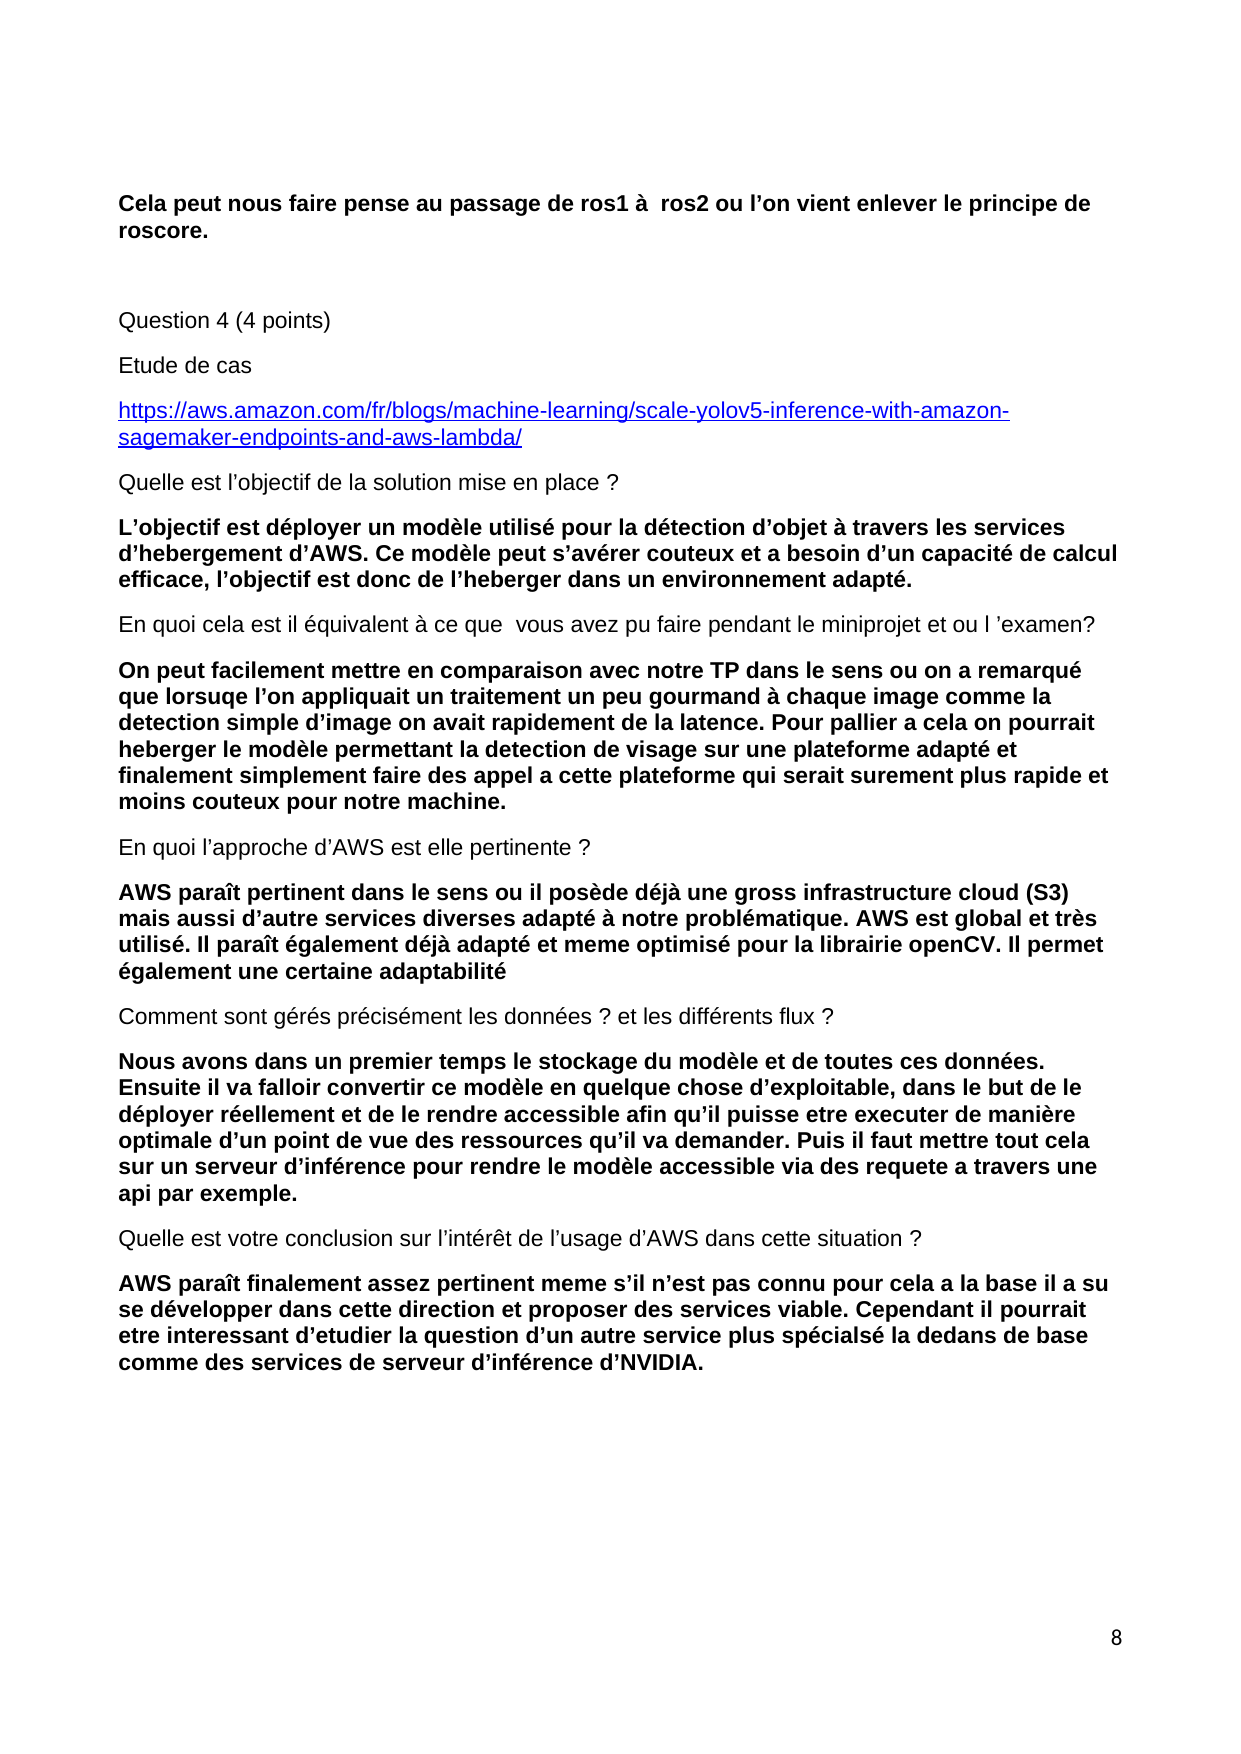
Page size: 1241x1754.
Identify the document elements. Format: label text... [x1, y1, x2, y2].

text Nous avons dans un premier temps le stockage du modèle et de toutes ces données. Ensuite il va falloir convertir ce modèle en quelque chose d’exploitable, dans le but de le déployer réellement et de le rendre accessible afin qu’il puisse etre executer de manière optimale d’un point de vue des ressources qu’il va demander. Puis il faut mettre tout cela sur un serveur d’inférence pour rendre le modèle accessible via des requete a travers une api par exemple. [118, 1048, 1122, 1206]
text En quoi l’approche d’AWS est elle pertinente ? [118, 833, 1122, 860]
text En quoi cela est il équivalent à ce que vous avez pu faire pendant le miniprojet et ou l ’examen? [118, 611, 1122, 638]
text Quelle est votre conclusion sur l’intérêt de l’usage d’AWS dans cette situation ? [118, 1225, 1122, 1251]
text AWS paraît pertinent dans le sens ou il posède déjà une gross infrastructure cloud (S3) mais aussi d’autre services diverses adapté à notre problématique. AWS est global et très utilisé. Il paraît également déjà adapté et meme optimisé pour la librairie openCV. Il permet également une certaine adaptabilité [118, 878, 1122, 984]
text Quelle est l’objectif de la solution mise en place ? [118, 468, 1122, 495]
text Etude de cas [118, 352, 1122, 378]
text Cela peut nous faire pense au passage de ros1 à ros2 ou l’on vient enlever le principe de roscore. [118, 190, 1122, 243]
text AWS paraît finalement assez pertinent meme s’il n’est pas connu pour cela a la base il a su se développer dans cette direction et proposer des services viable. Cependant il pourrait etre interessant d’etudier la question d’un autre service plus spécialsé la dedans de base comme des services de serveur d’inférence d’NVIDIA. [118, 1270, 1122, 1375]
text Question 4 (4 points) [118, 307, 1122, 333]
text https://aws.amazon.com/fr/blogs/machine-learning/scale-yolov5-inference-with-amazon-sagemaker-endpoints-and-aws-lambda/ [118, 397, 1122, 450]
text L’objectif est déployer un modèle utilisé pour la détection d’objet à travers les services d’hebergement d’AWS. Ce modèle peut s’avérer couteux et a besoin d’un capacité de calcul efficace, l’objectif est donc de l’heberger dans un environnement adapté. [118, 514, 1122, 593]
text On peut facilement mettre en comparaison avec notre TP dans le sens ou on a remarqué que lorsuqe l’on appliquait un traitement un peu gourmand à chaque image comme la detection simple d’image on avait rapidement de la latence. Pour pallier a cela on pourrait heberger le modèle permettant la detection de visage sur une plateforme adapté et finalement simplement faire des appel a cette plateforme qui serait surement plus rapide et moins couteux pour notre machine. [118, 657, 1122, 815]
text Comment sont gérés précisément les données ? et les différents flux ? [118, 1003, 1122, 1029]
